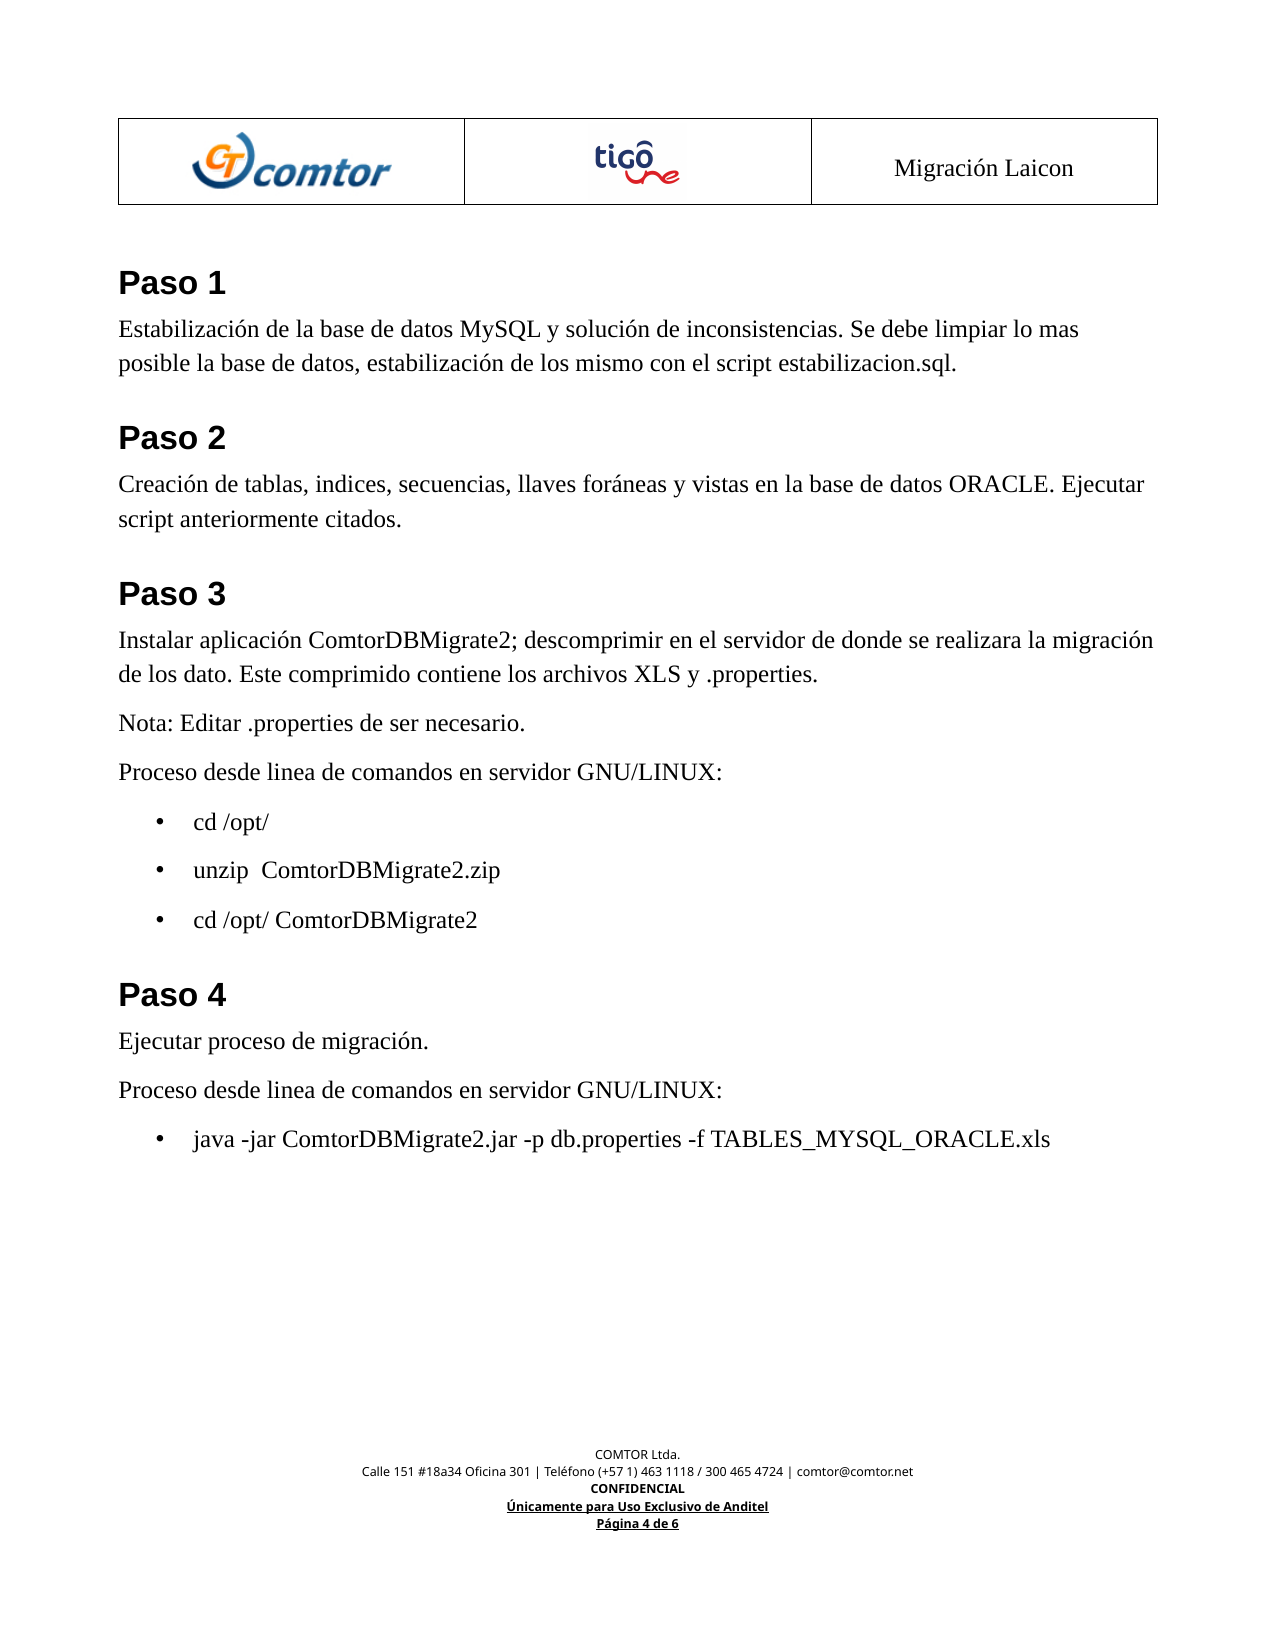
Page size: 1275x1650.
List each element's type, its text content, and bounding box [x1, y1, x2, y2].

list java -jar ComtorDBMigrate2.jar -p db.properties -f TABLES_MYSQL_ORACLE.xls [156, 1124, 1157, 1153]
list unzip ComtorDBMigrate2.zip [156, 856, 1157, 884]
text Proceso desde linea de comandos en servidor GNU/LINUX: [118, 757, 1157, 786]
list cd /opt/ ComtorDBMigrate2 [156, 905, 1157, 933]
text Ejecutar proceso de migración. [118, 1026, 1157, 1054]
picture [123, 123, 459, 199]
subtitle Paso 2 [118, 418, 1157, 457]
subtitle Paso 3 [118, 574, 1157, 612]
text Instalar aplicación ComtorDBMigrate2; descomprimir en el servidor de donde se realizara la migración de los dato. Este comprimido contiene los archivos XLS y .properties. [118, 625, 1157, 688]
subtitle Paso 4 [118, 974, 1157, 1013]
list cd /opt/ [156, 807, 1157, 835]
subtitle Paso 1 [118, 263, 1157, 301]
text Proceso desde linea de comandos en servidor GNU/LINUX: [118, 1075, 1157, 1103]
picture [588, 123, 687, 201]
text Nota: Editar .properties de ser necesario. [118, 708, 1157, 737]
text Estabilización de la base de datos MySQL y solución de inconsistencias. Se debe limpiar lo mas posible la base de datos, estabilización de los mismo con el script estabilizacion.sql. [118, 314, 1157, 377]
text Creación de tablas, indices, secuencias, llaves foráneas y vistas en la base de datos ORACLE. Ejecutar script anteriormente citados. [118, 469, 1157, 533]
